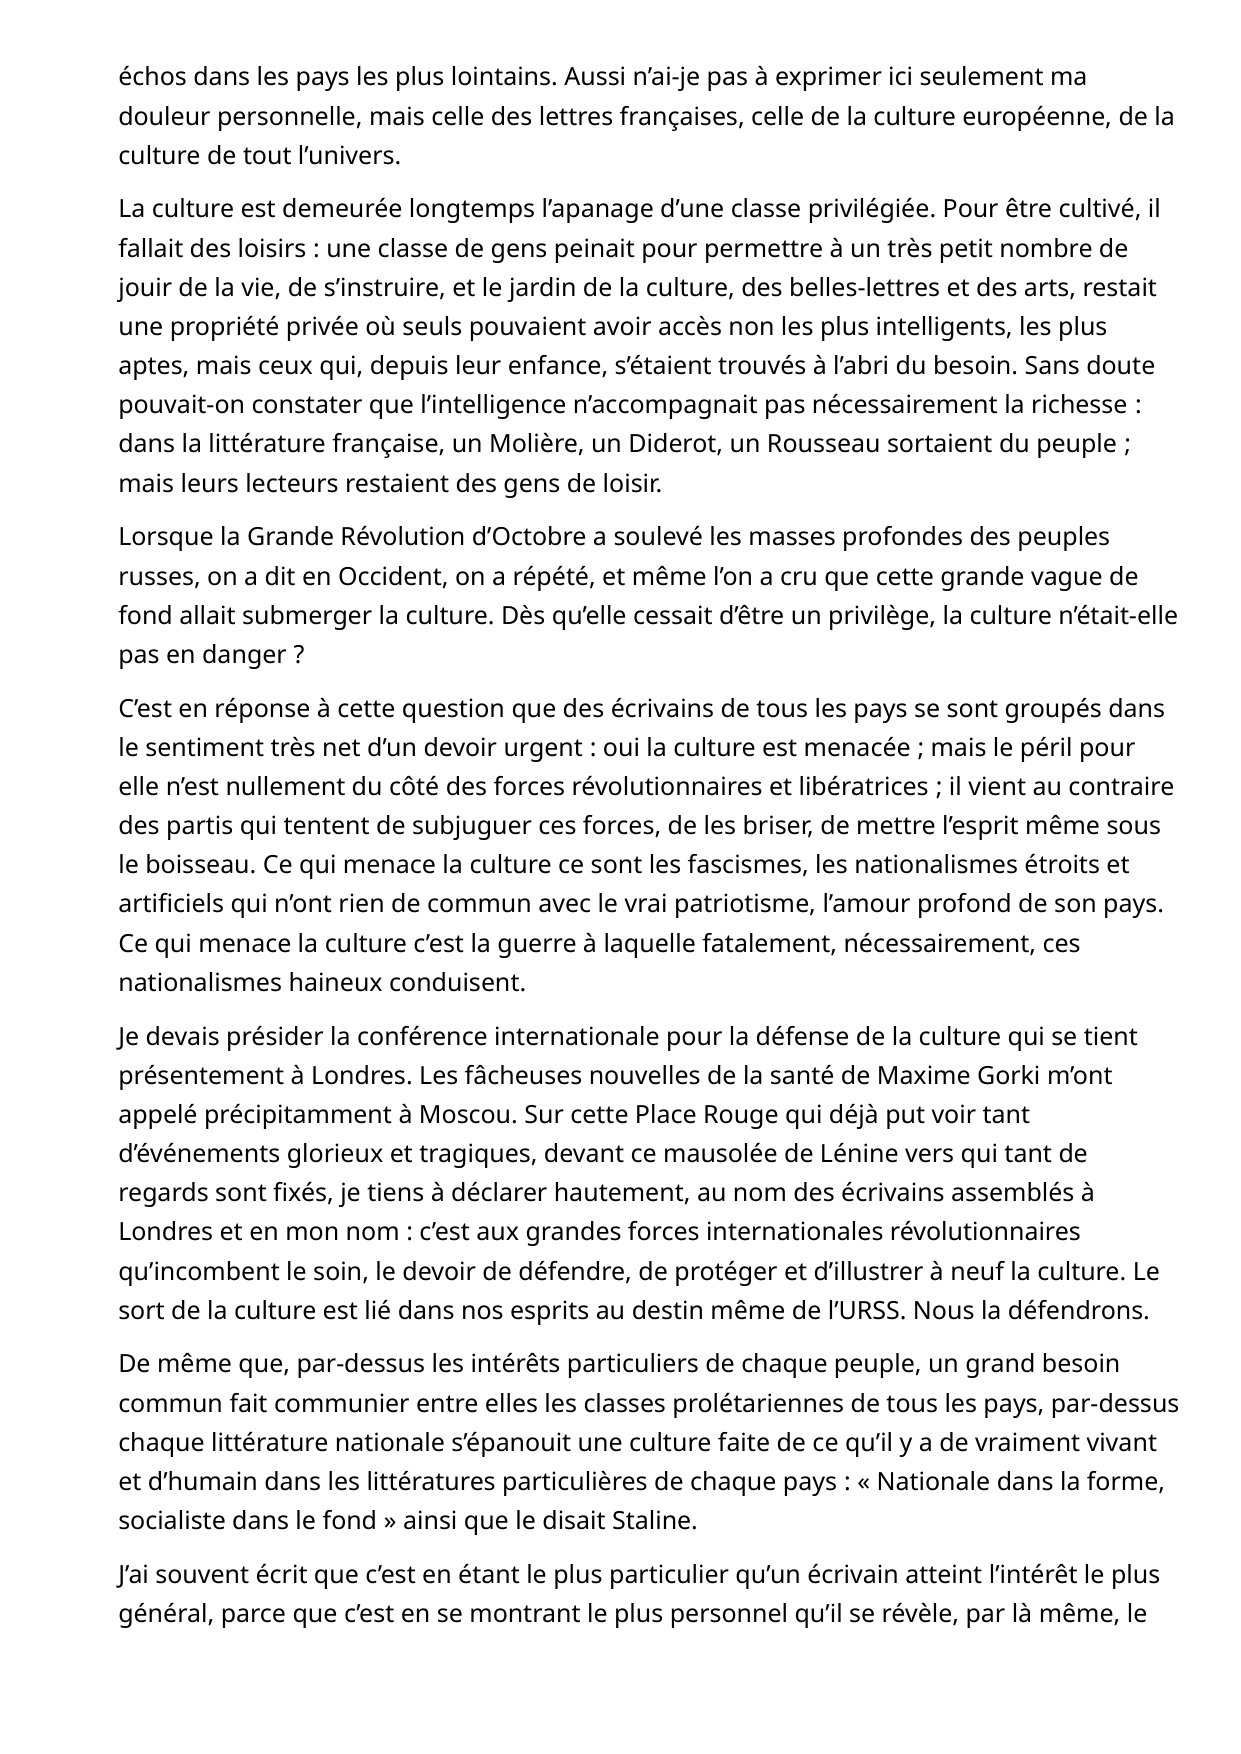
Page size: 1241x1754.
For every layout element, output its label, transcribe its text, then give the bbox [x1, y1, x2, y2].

text La culture est demeurée longtemps l’apanage d’une classe privilégiée. Pour être cultivé, il fallait des loisirs : une classe de gens peinait pour permettre à un très petit nombre de jouir de la vie, de s’instruire, et le jardin de la culture, des belles-lettres et des arts, restait une propriété privée où seuls pouvaient avoir accès non les plus intelligents, les plus aptes, mais ceux qui, depuis leur enfance, s’étaient trouvés à l’abri du besoin. Sans doute pouvait-on constater que l’intelligence n’accompagnait pas nécessairement la richesse : dans la littérature française, un Molière, un Diderot, un Rousseau sortaient du peuple ; mais leurs lecteurs restaient des gens de loisir. [118, 191, 1181, 499]
text Je devais présider la conférence internationale pour la défense de la culture qui se tient présentement à Londres. Les fâcheuses nouvelles de la santé de Maxime Gorki m’ont appelé précipitamment à Moscou. Sur cette Place Rouge qui déjà put voir tant d’événements glorieux et tragiques, devant ce mausolée de Lénine vers qui tant de regards sont fixés, je tiens à déclarer hautement, au nom des écrivains assemblés à Londres et en mon nom : c’est aux grandes forces internationales révolutionnaires qu’incombent le soin, le devoir de défendre, de protéger et d’illustrer à neuf la culture. Le sort de la culture est lié dans nos esprits au destin même de l’URSS. Nous la défendrons. [118, 1018, 1181, 1326]
text Lorsque la Grande Révolution d’Octobre a soulevé les masses profondes des peuples russes, on a dit en Occident, on a répété, et même l’on a cru que cette grande vague de fond allait submerger la culture. Dès qu’elle cessait d’être un privilège, la culture n’était-elle pas en danger ? [118, 519, 1181, 671]
text C’est en réponse à cette question que des écrivains de tous les pays se sont groupés dans le sentiment très net d’un devoir urgent : oui la culture est menacée ; mais le péril pour elle n’est nullement du côté des forces révolutionnaires et libératrices ; il vient au contraire des partis qui tentent de subjuguer ces forces, de les briser, de mettre l’esprit même sous le boisseau. Ce qui menace la culture ce sont les fascismes, les nationalismes étroits et artificiels qui n’ont rien de commun avec le vrai patriotisme, l’amour profond de son pays. Ce qui menace la culture c’est la guerre à laquelle fatalement, nécessairement, ces nationalismes haineux conduisent. [118, 690, 1181, 998]
text De même que, par-dessus les intérêts particuliers de chaque peuple, un grand besoin commun fait communier entre elles les classes prolétariennes de tous les pays, par-dessus chaque littérature nationale s’épanouit une culture faite de ce qu’il y a de vraiment vivant et d’humain dans les littératures particulières de chaque pays : « Nationale dans la forme, socialiste dans le fond » ainsi que le disait Staline. [118, 1346, 1181, 1537]
text échos dans les pays les plus lointains. Aussi n’ai-je pas à exprimer ici seulement ma douleur personnelle, mais celle des lettres françaises, celle de la culture européenne, de la culture de tout l’univers. [118, 59, 1181, 171]
text J’ai souvent écrit que c’est en étant le plus particulier qu’un écrivain atteint l’intérêt le plus général, parce que c’est en se montrant le plus personnel qu’il se révèle, par là même, le [118, 1557, 1181, 1630]
